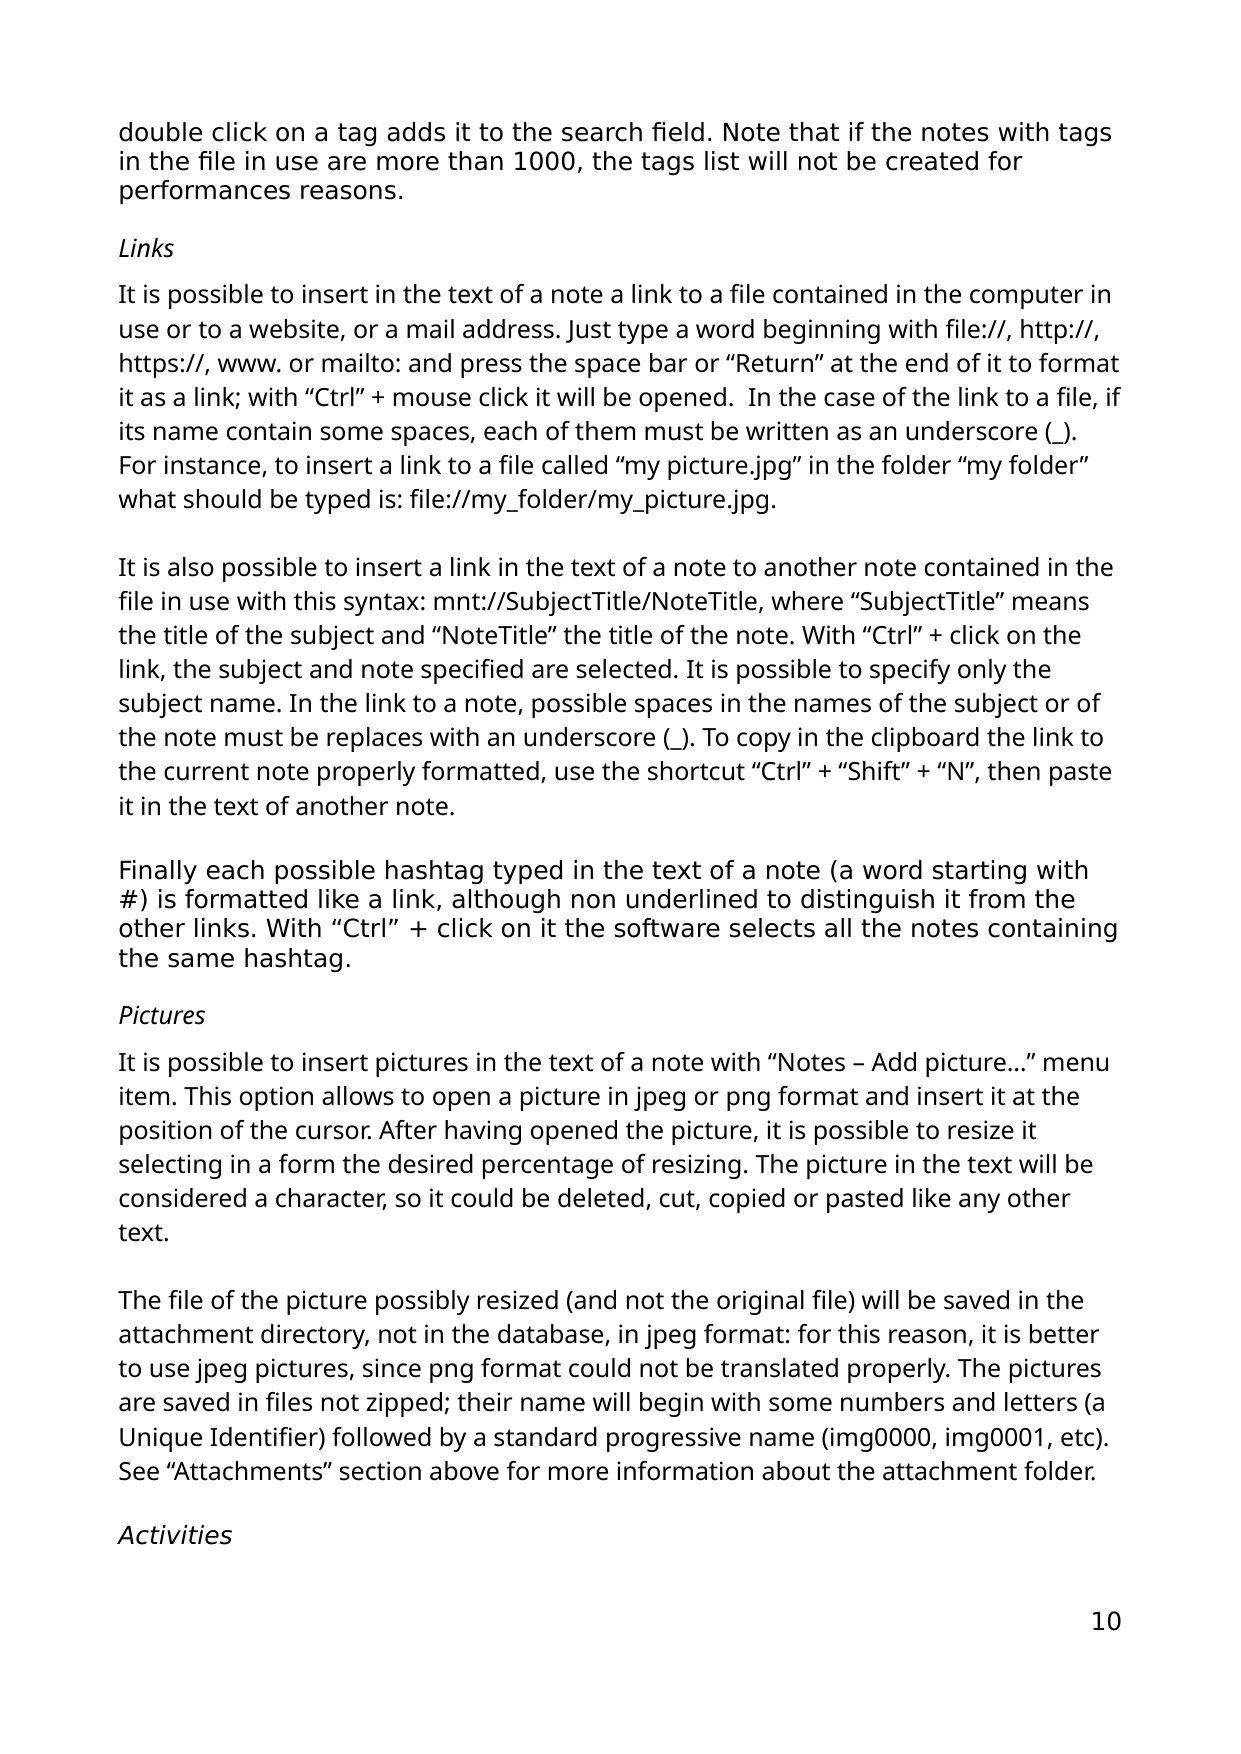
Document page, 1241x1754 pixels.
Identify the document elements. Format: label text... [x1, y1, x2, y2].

text It is possible to insert pictures in the text of a note with “Notes – Add picture…” menu item. This option allows to open a picture in jpeg or png format and insert it at the position of the cursor. After having opened the picture, it is possible to resize it selecting in a form the desired percentage of resizing. The picture in the text will be considered a character, so it could be deleted, cut, copied or pasted like any other text. [118, 1044, 1122, 1249]
subtitle Links [118, 231, 1122, 265]
text It is possible to insert in the text of a note a link to a file contained in the computer in use or to a website, or a mail address. Just type a word beginning with file://, http://, https://, www. or mailto: and press the space bar or “Return” at the end of it to format it as a link; with “Ctrl” + mouse click it will be opened. In the case of the link to a file, if its name contain some spaces, each of them must be written as an underscore (_). For instance, to insert a link to a file called “my picture.jpg” in the folder “my folder” what should be typed is: file://my_folder/my_picture.jpg. [118, 277, 1122, 516]
subtitle Pictures [118, 998, 1122, 1032]
text Finally each possible hashtag typed in the text of a note (a word starting with #) is formatted like a link, although non underlined to distinguish it from the other links. With “Ctrl” + click on it the software selects all the notes containing the same hashtag. [118, 856, 1122, 973]
text It is also possible to insert a link in the text of a note to another note contained in the file in use with this syntax: mnt://SubjectTitle/NoteTitle, where “SubjectTitle” means the title of the subject and “NoteTitle” the title of the note. With “Ctrl” + click on the link, the subject and note specified are selected. It is possible to specify only the subject name. In the link to a note, possible spaces in the names of the subject or of the note must be replaces with an underscore (_). To copy in the clipboard the link to the current note properly formatted, use the shortcut “Ctrl” + “Shift” + “N”, then paste it in the text of another note. [118, 550, 1122, 822]
text double click on a tag adds it to the search field. Note that if the notes with tags in the file in use are more than 1000, the tags list will not be created for performances reasons. [118, 118, 1122, 206]
text The file of the picture possibly resized (and not the original file) will be saved in the attachment directory, not in the database, in jpeg format: for this reason, it is better to use jpeg pictures, since png format could not be translated properly. The pictures are saved in files not zipped; their name will begin with some numbers and letters (a Unique Identifier) followed by a standard progressive name (img0000, img0001, etc). See “Attachments” section above for more information about the attachment folder. [118, 1283, 1122, 1487]
text Activities [118, 1521, 1122, 1551]
